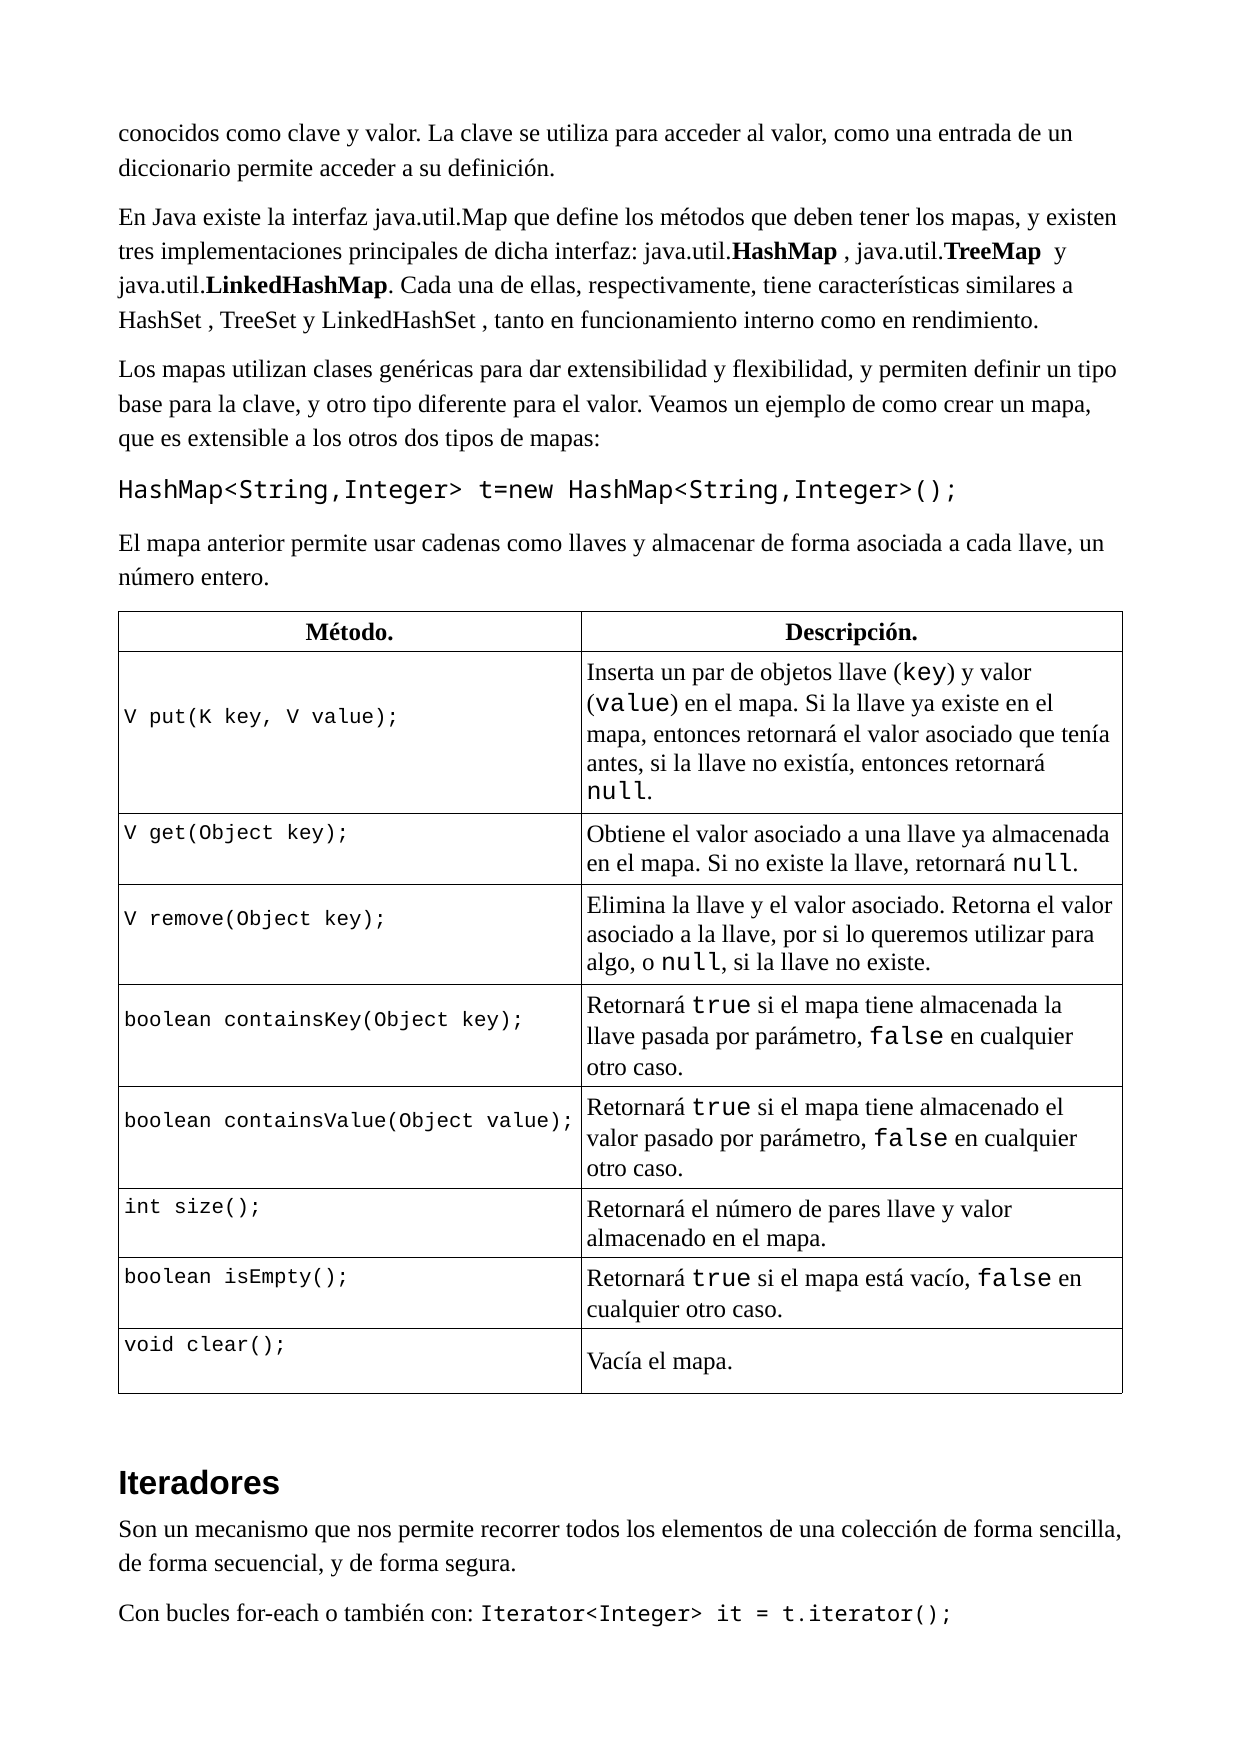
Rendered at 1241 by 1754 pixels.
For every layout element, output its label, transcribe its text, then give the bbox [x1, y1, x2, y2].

text Son un mecanismo que nos permite recorrer todos los elementos de una colección de forma sencilla, de forma secuencial, y de forma segura. [118, 1514, 1122, 1577]
table_cell Elimina la llave y el valor asociado. Retorna el valor asociado a la llave, por si lo queremos utilizar para algo, o null, si la llave no existe. [582, 885, 1122, 984]
table_cell void clear(); [119, 1329, 581, 1393]
table_cell boolean containsKey(Object key); [119, 985, 581, 1086]
text El mapa anterior permite usar cadenas como llaves y almacenar de forma asociada a cada llave, un número entero. [118, 528, 1122, 591]
table_cell Retornará true si el mapa tiene almacenada la llave pasada por parámetro, false en cualquier otro caso. [582, 985, 1122, 1086]
table_cell Retornará true si el mapa tiene almacenado el valor pasado por parámetro, false en cualquier otro caso. [582, 1087, 1122, 1188]
table_header Método. [119, 612, 581, 651]
table_cell Retornará el número de pares llave y valor almacenado en el mapa. [582, 1189, 1122, 1257]
text HashMap<String,Integer> t=new HashMap<String,Integer>(); [118, 472, 1122, 506]
table_cell boolean containsValue(Object value); [119, 1087, 581, 1188]
table_cell Inserta un par de objetos llave (key) y valor (value) en el mapa. Si la llave ya existe en el mapa, entonces retornará el valor asociado que tenía antes, si la llave no existía, entonces retornará null. [582, 652, 1122, 813]
table_cell Vacía el mapa. [582, 1329, 1122, 1393]
table_cell boolean isEmpty(); [119, 1258, 581, 1328]
table_cell int size(); [119, 1189, 581, 1257]
table_cell Obtiene el valor asociado a una llave ya almacenada en el mapa. Si no existe la llave, retornará null. [582, 814, 1122, 884]
text Los mapas utilizan clases genéricas para dar extensibilidad y flexibilidad, y permiten definir un tipo base para la clave, y otro tipo diferente para el valor. Veamos un ejemplo de como crear un mapa, que es extensible a los otros dos tipos de mapas: [118, 354, 1122, 452]
text En Java existe la interfaz java.util.Map que define los métodos que deben tener los mapas, y existen tres implementaciones principales de dicha interfaz: java.util.HashMap , java.util.TreeMap y java.util.LinkedHashMap. Cada una de ellas, respectivamente, tiene características similares a HashSet , TreeSet y LinkedHashSet , tanto en funcionamiento interno como en rendimiento. [118, 202, 1122, 334]
text Con bucles for-each o también con: Iterator<Integer> it = t.iterator(); [118, 1598, 1122, 1627]
table_cell V remove(Object key); [119, 885, 581, 984]
text conocidos como clave y valor. La clave se utiliza para acceder al valor, como una entrada de un diccionario permite acceder a su definición. [118, 118, 1122, 181]
table_cell V put(K key, V value); [119, 652, 581, 813]
table_header Descripción. [582, 612, 1122, 651]
table_cell V get(Object key); [119, 814, 581, 884]
subtitle Iteradores [118, 1463, 1122, 1502]
table_cell Retornará true si el mapa está vacío, false en cualquier otro caso. [582, 1258, 1122, 1328]
